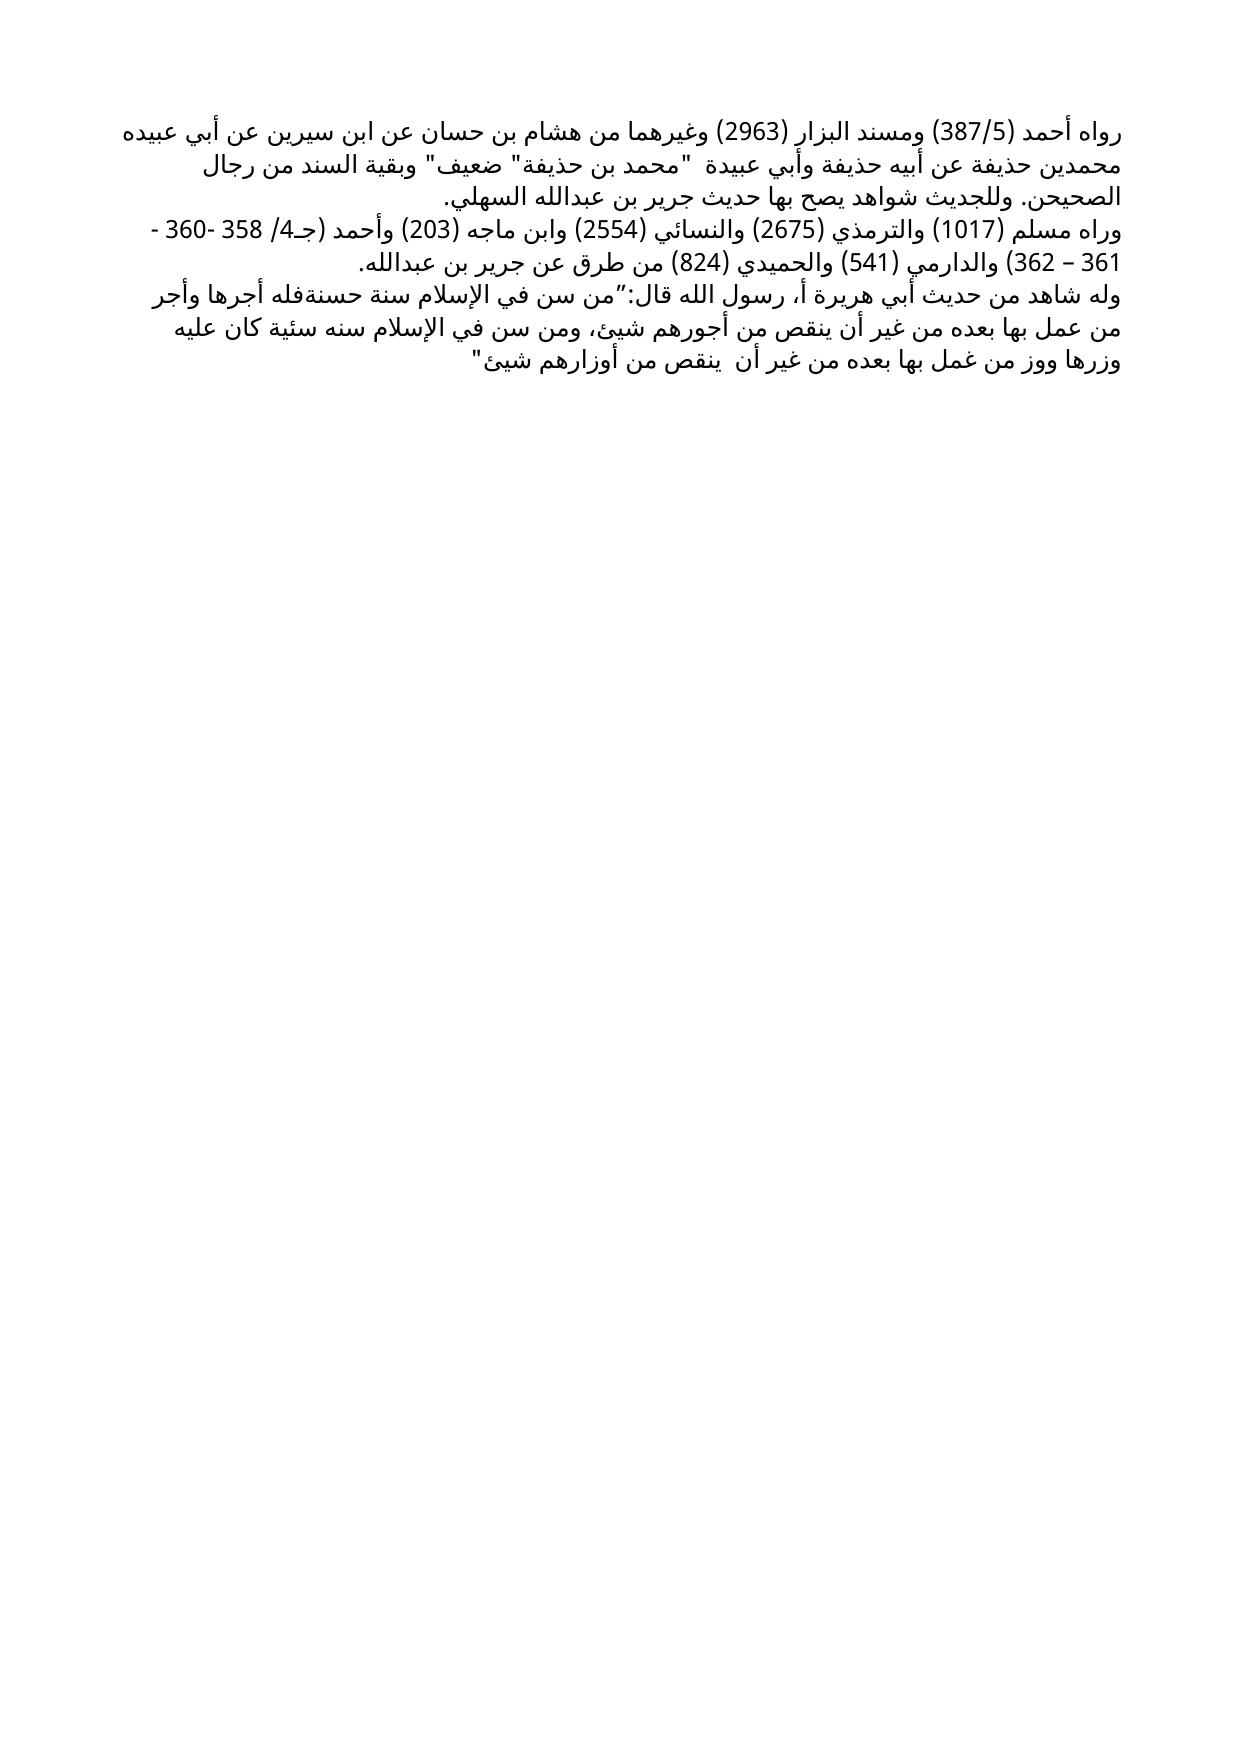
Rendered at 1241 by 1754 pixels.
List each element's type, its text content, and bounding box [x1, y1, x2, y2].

text وله شاهد من حديث أبي هريرة أ، رسول الله قال:”من سن في الإسلام سنة حسنةفله أجرها وأجر من عمل بها بعده من غير أن ينقص من أجورهم شيئ، ومن سن في الإسلام سنه سئية كان عليه وزرها ووز من غمل بها بعده من غير أن ينقص من أوزارهم شيئ" [118, 281, 1122, 379]
text وراه مسلم (1017) والترمذي (2675) والنسائي (2554) وابن ماجه (203) وأحمد (جـ4/ 358 -360 -361 – 362) والدارمي (541) والحميدي (824) من طرق عن جرير بن عبدالله. [118, 216, 1122, 281]
text رواه أحمد (387/5) ومسند البزار (2963) وغيرهما من هشام بن حسان عن ابن سيرين عن أبي عبيده محمدين حذيفة عن أبيه حذيفة وأبي عبيدة "محمد بن حذيفة" ضعيف" وبقية السند من رجال الصحيحن. وللجديث شواهد يصح بها حديث جرير بن عبدالله السهلي. [118, 118, 1122, 216]
